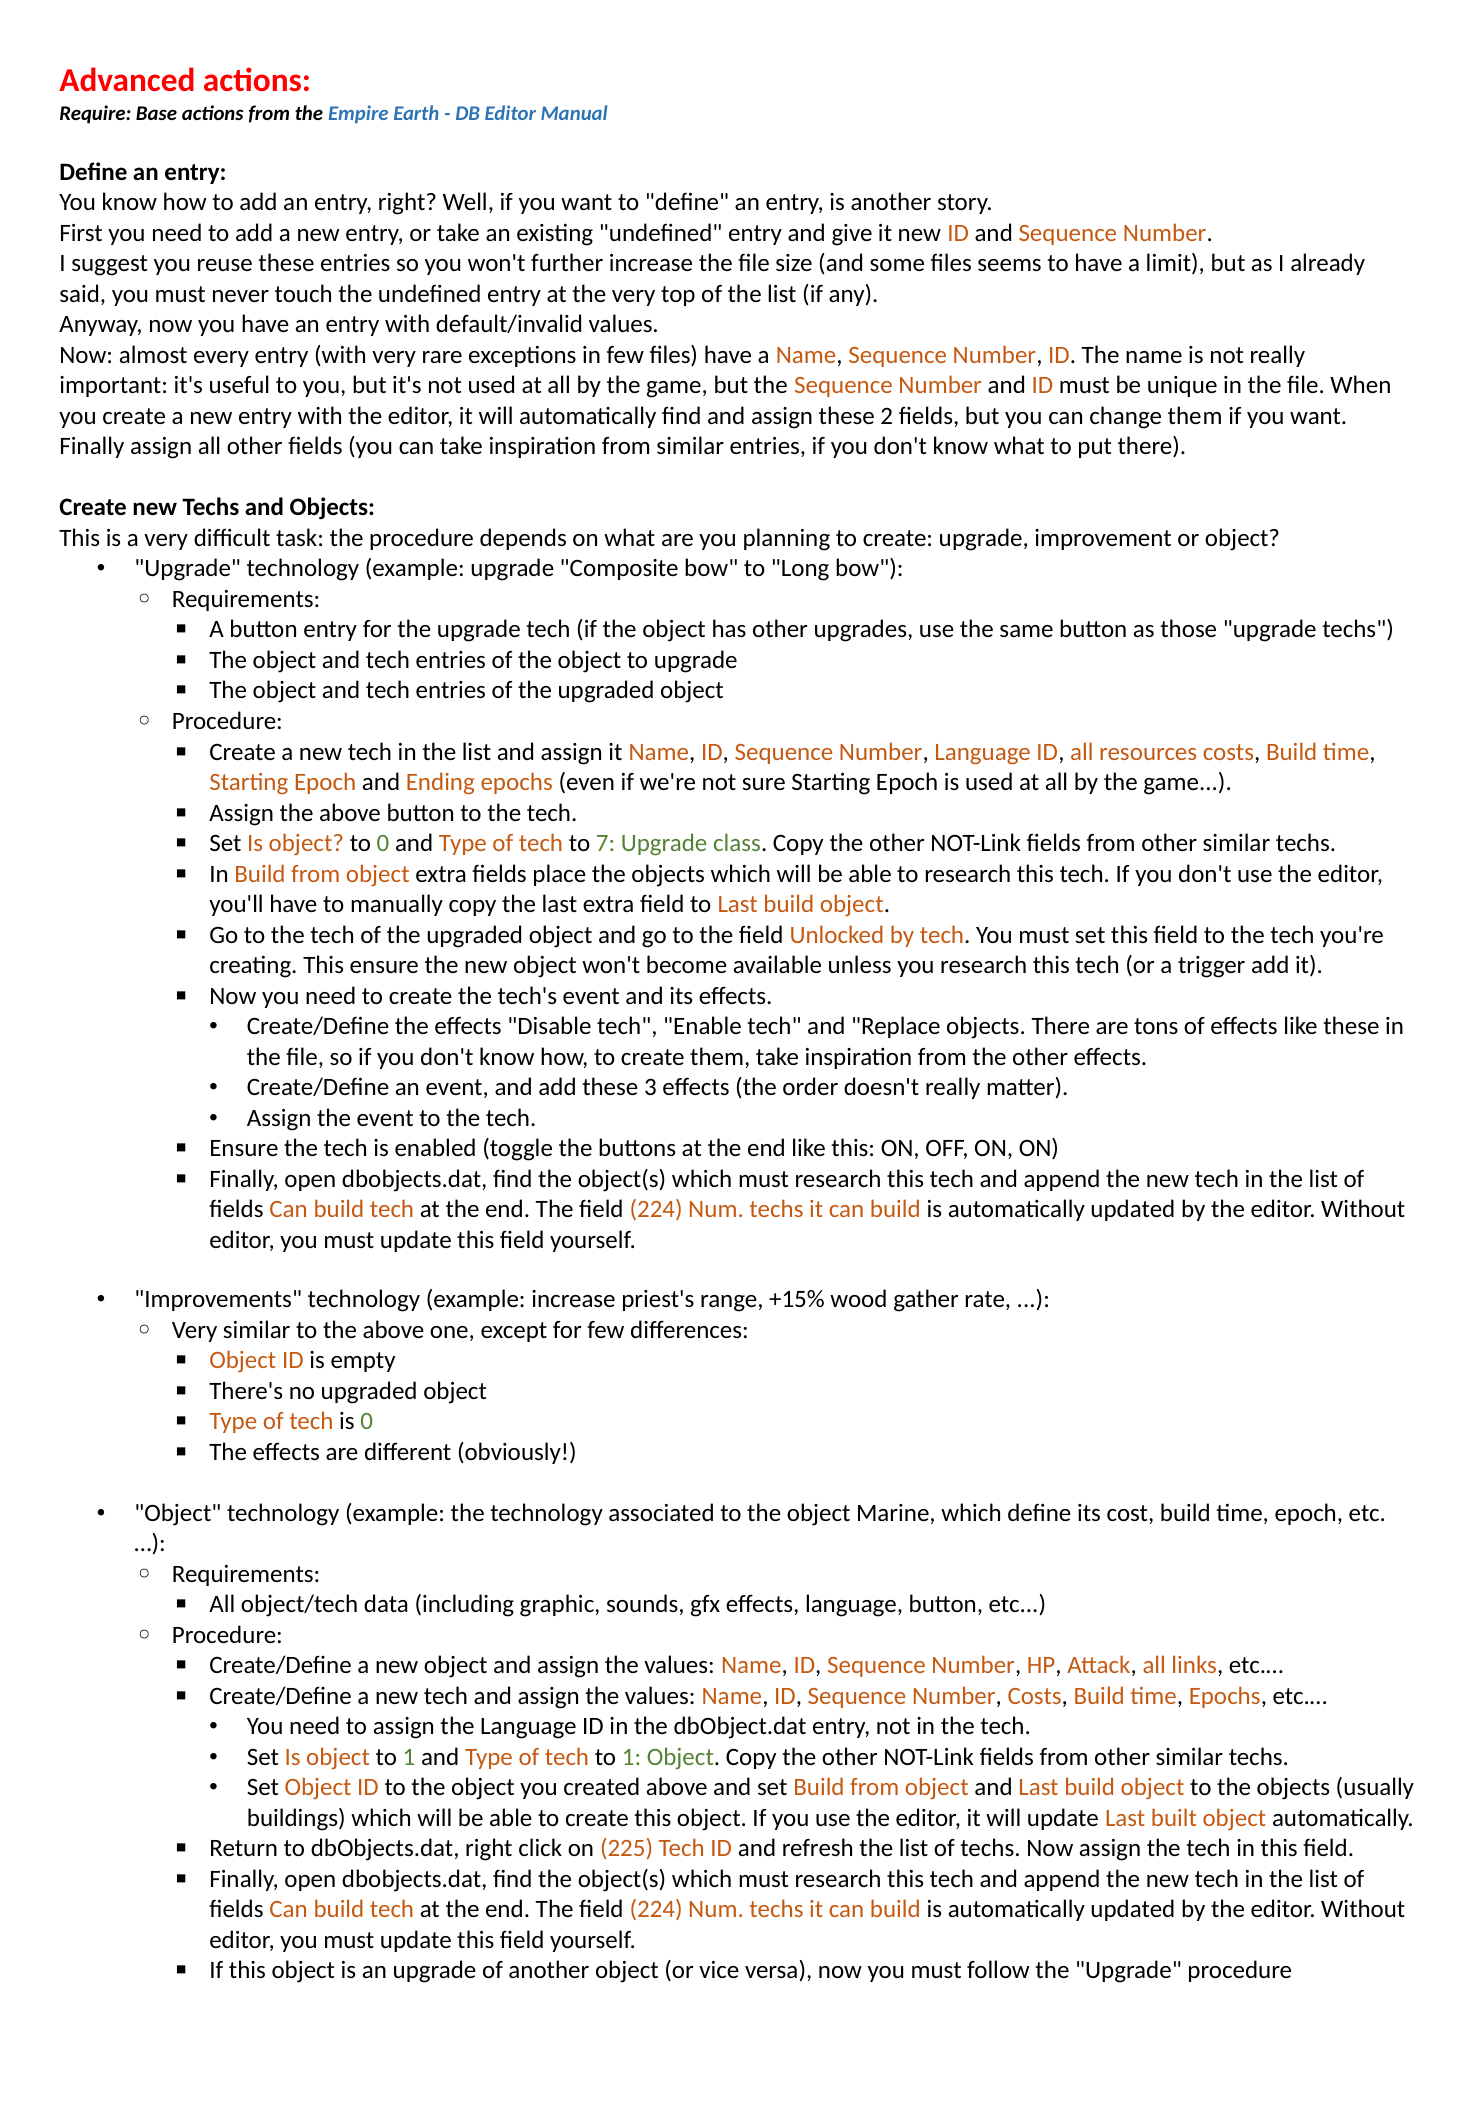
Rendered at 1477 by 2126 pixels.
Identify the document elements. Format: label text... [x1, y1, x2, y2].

list Procedure: [134, 705, 1417, 736]
text I suggest you reuse these entries so you won't further increase the file size (and some files seems to have a limit), but as I already said, you must never touch the undefined entry at the very top of the list (if any). [59, 247, 1417, 308]
list "Object" technology (example: the technology associated to the object Marine, which define its cost, build time, epoch, etc.…): [97, 1497, 1417, 1558]
list Very similar to the above one, except for few differences: [134, 1314, 1417, 1344]
list Finally, open dbobjects.dat, find the object(s) which must research this tech and append the new tech in the list of fields Can build tech at the end. The field (224) Num. techs it can build is automatically updated by the editor. Without editor, you must update this field yourself. [172, 1863, 1417, 1955]
list Finally, open dbobjects.dat, find the object(s) which must research this tech and append the new tech in the list of fields Can build tech at the end. The field (224) Num. techs it can build is automatically updated by the editor. Without editor, you must update this field yourself. [172, 1163, 1417, 1283]
list Requirements: [134, 583, 1417, 613]
text Finally assign all other fields (you can take inspiration from similar entries, if you don't know what to put there). [59, 430, 1417, 461]
text Advanced actions: [59, 59, 1417, 100]
list Assign the event to the tech. [209, 1102, 1417, 1132]
text Define an entry: [59, 156, 1417, 186]
list The effects are different (obviously!) [172, 1436, 1417, 1497]
list In Build from object extra fields place the objects which will be able to research this tech. If you don't use the editor, you'll have to manually copy the last extra field to Last build object. [172, 858, 1417, 919]
list Assign the above button to the tech. [172, 797, 1417, 827]
list The object and tech entries of the object to upgrade [172, 644, 1417, 674]
list You need to assign the Language ID in the dbObject.dat entry, not in the tech. [209, 1711, 1417, 1741]
list Create/Define a new tech and assign the values: Name, ID, Sequence Number, Costs, Build time, Epochs, etc.… [172, 1680, 1417, 1711]
list There's no upgraded object [172, 1375, 1417, 1405]
list Requirements: [134, 1558, 1417, 1588]
text Anyway, now you have an entry with default/invalid values. [59, 308, 1417, 339]
list Now you need to create the tech's event and its effects. [172, 980, 1417, 1010]
text Now: almost every entry (with very rare exceptions in few files) have a Name, Sequence Number, ID. The name is not really important: it's useful to you, but it's not used at all by the game, but the Sequence Number and ID must be unique in the file. When you create a new entry with the editor, it will automatically find and assign these 2 fields, but you can change them if you want. [59, 339, 1417, 430]
list Set Is object? to 0 and Type of tech to 7: Upgrade class. Copy the other NOT-Link fields from other similar techs. [172, 827, 1417, 858]
list "Upgrade" technology (example: upgrade "Composite bow" to "Long bow"): [97, 552, 1417, 583]
list Procedure: [134, 1619, 1417, 1649]
text Create new Techs and Objects: [59, 491, 1417, 522]
list Type of tech is 0 [172, 1405, 1417, 1436]
list The object and tech entries of the upgraded object [172, 674, 1417, 705]
list Create/Define an event, and add these 3 effects (the order doesn't really matter). [209, 1071, 1417, 1102]
text First you need to add a new entry, or take an existing "undefined" entry and give it new ID and Sequence Number. [59, 217, 1417, 247]
list Set Object ID to the object you created above and set Build from object and Last build object to the objects (usually buildings) which will be able to create this object. If you use the editor, it will update Last built object automatically. [209, 1772, 1417, 1833]
text Require: Base actions from the Empire Earth - DB Editor Manual [59, 100, 1417, 125]
list Create/Define a new object and assign the values: Name, ID, Sequence Number, HP, Attack, all links, etc.… [172, 1649, 1417, 1680]
list Create/Define the effects "Disable tech", "Enable tech" and "Replace objects. There are tons of effects like these in the file, so if you don't know how, to create them, take inspiration from the other effects. [209, 1010, 1417, 1071]
list All object/tech data (including graphic, sounds, gfx effects, language, button, etc...) [172, 1588, 1417, 1619]
list "Improvements" technology (example: increase priest's range, +15% wood gather rate, ...): [97, 1283, 1417, 1314]
text This is a very difficult task: the procedure depends on what are you planning to create: upgrade, improvement or object? [59, 522, 1417, 552]
list Ensure the tech is enabled (toggle the buttons at the end like this: ON, OFF, ON, ON) [172, 1132, 1417, 1163]
list Go to the tech of the upgraded object and go to the field Unlocked by tech. You must set this field to the tech you're creating. This ensure the new object won't become available unless you research this tech (or a trigger add it). [172, 919, 1417, 980]
list Object ID is empty [172, 1344, 1417, 1375]
list Set Is object to 1 and Type of tech to 1: Object. Copy the other NOT-Link fields from other similar techs. [209, 1741, 1417, 1772]
text You know how to add an entry, right? Well, if you want to "define" an entry, is another story. [59, 186, 1417, 217]
list Return to dbObjects.dat, right click on (225) Tech ID and refresh the list of techs. Now assign the tech in this field. [172, 1833, 1417, 1863]
list A button entry for the upgrade tech (if the object has other upgrades, use the same button as those "upgrade techs") [172, 613, 1417, 644]
list If this object is an upgrade of another object (or vice versa), now you must follow the "Upgrade" procedure [172, 1955, 1417, 1985]
list Create a new tech in the list and assign it Name, ID, Sequence Number, Language ID, all resources costs, Build time, Starting Epoch and Ending epochs (even if we're not sure Starting Epoch is used at all by the game...). [172, 736, 1417, 797]
